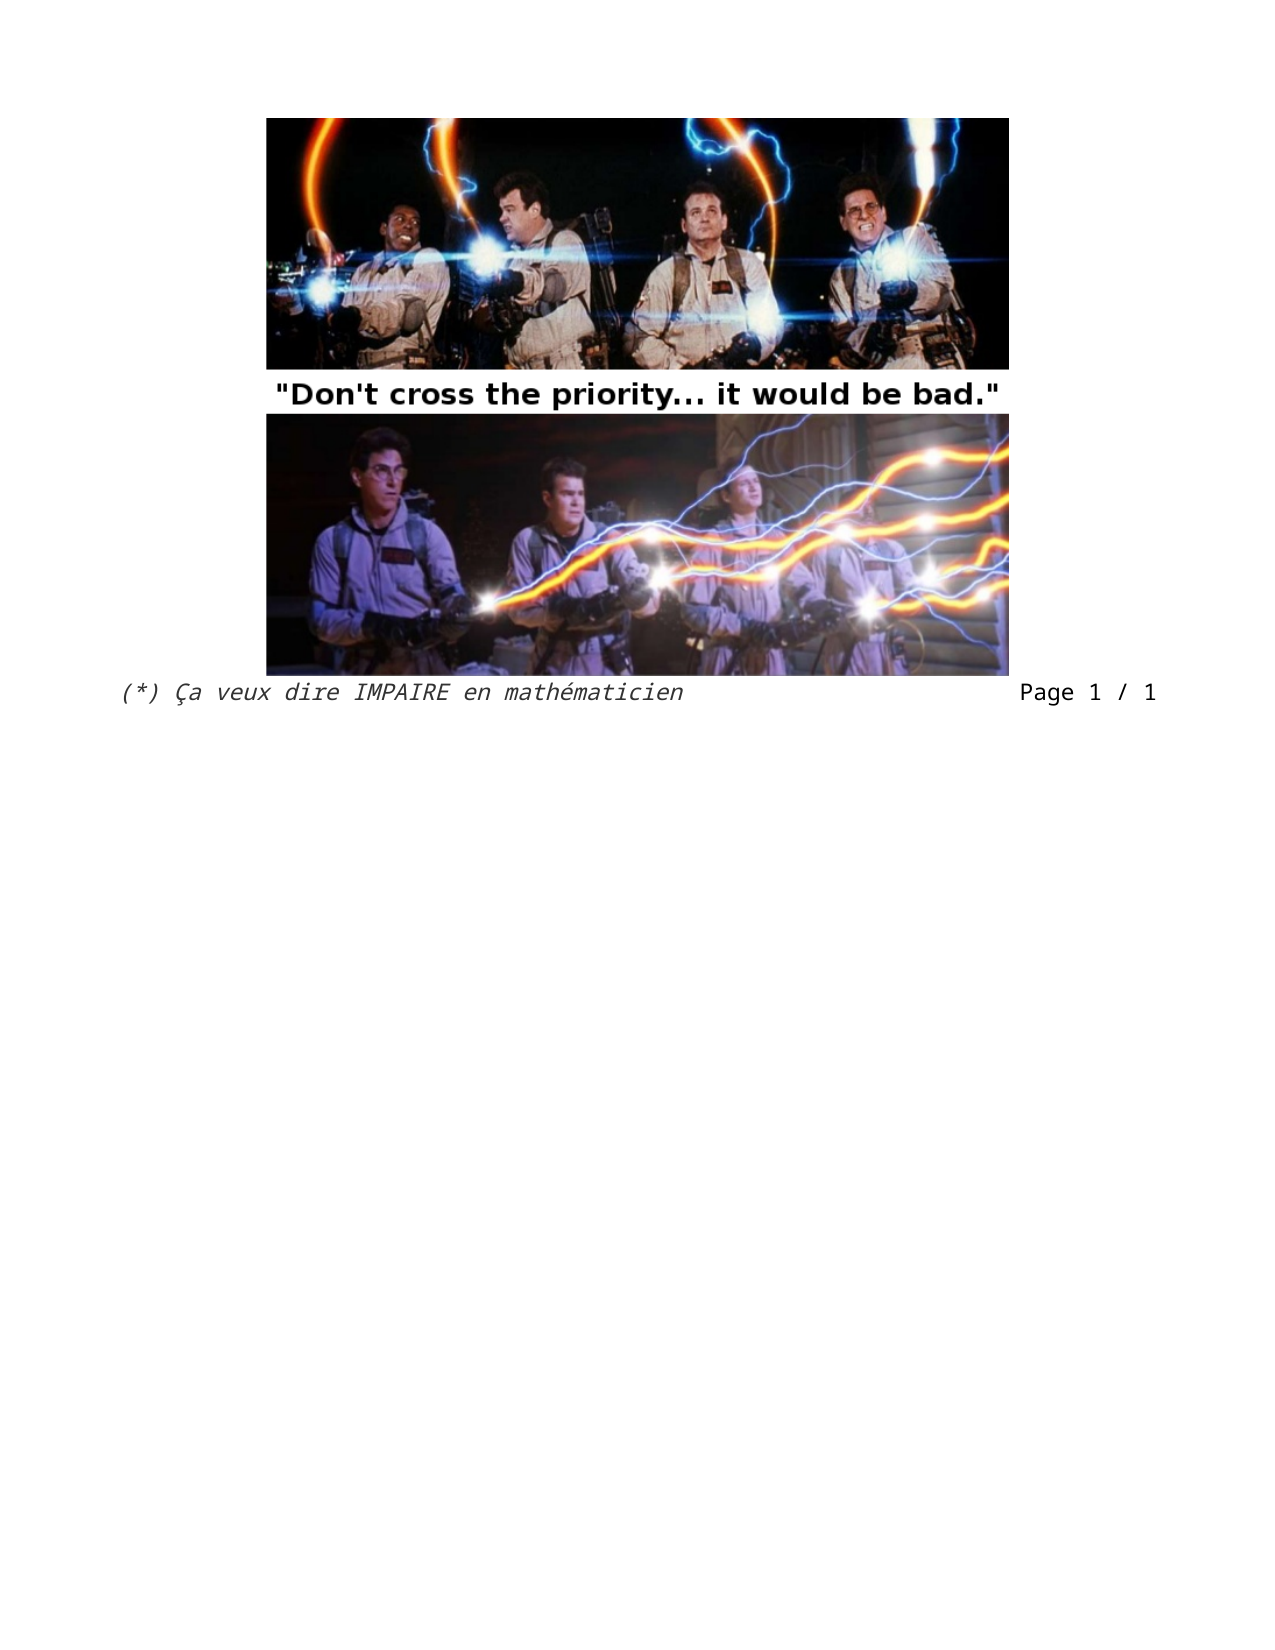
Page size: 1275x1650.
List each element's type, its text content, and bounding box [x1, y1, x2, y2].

picture [266, 118, 1009, 676]
text (*) Ça veux dire IMPAIRE en mathématicien Page 1 / 1 [118, 676, 1157, 707]
